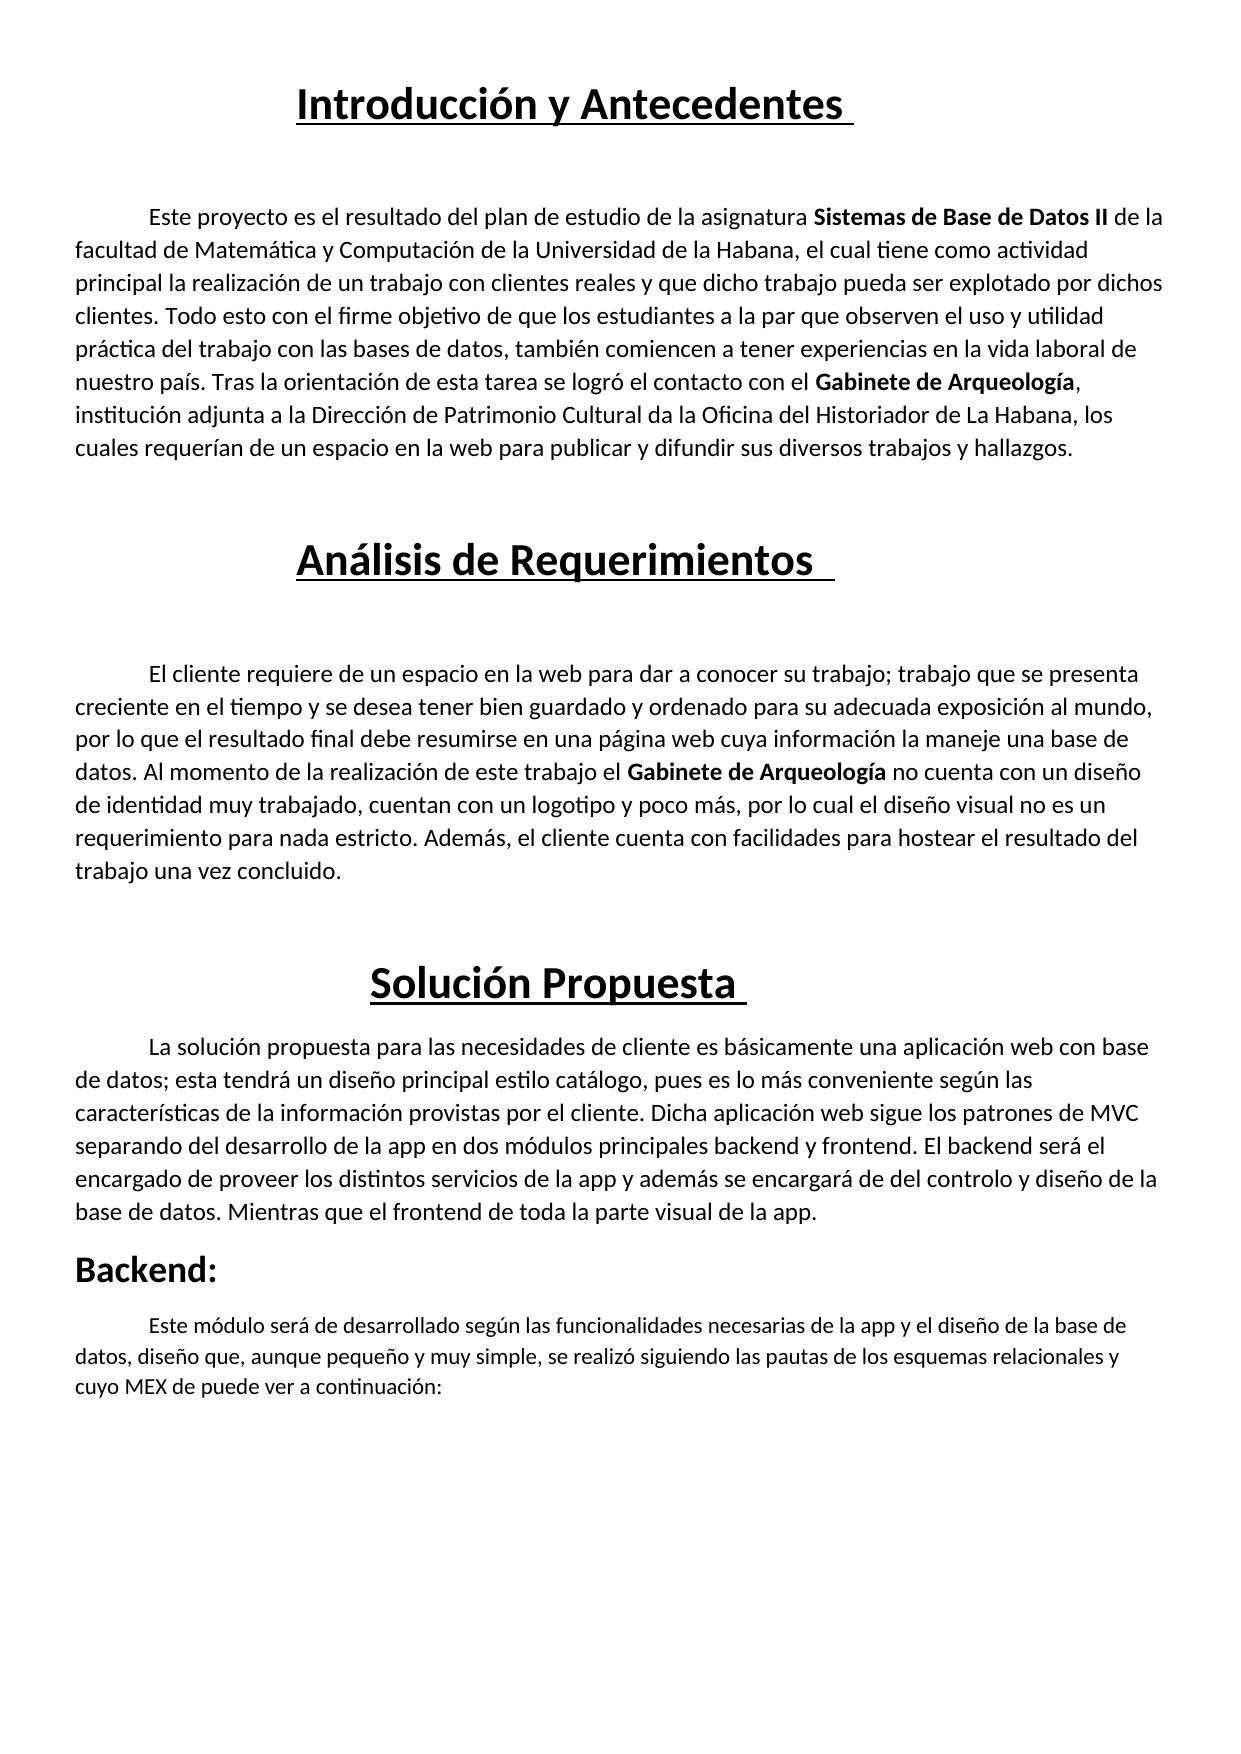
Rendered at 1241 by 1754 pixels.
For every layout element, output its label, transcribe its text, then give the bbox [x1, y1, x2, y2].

text La solución propuesta para las necesidades de cliente es básicamente una aplicación web con base de datos; esta tendrá un diseño principal estilo catálogo, pues es lo más conveniente según las características de la información provistas por el cliente. Dicha aplicación web sigue los patrones de MVC separando del desarrollo de la app en dos módulos principales backend y frontend. El backend será el encargado de proveer los distintos servicios de la app y además se encargará de del controlo y diseño de la base de datos. Mientras que el frontend de toda la parte visual de la app. [75, 1031, 1165, 1226]
text Introducción y Antecedentes [222, 75, 1165, 131]
text Este módulo será de desarrollado según las funcionalidades necesarias de la app y el diseño de la base de datos, diseño que, aunque pequeño y muy simple, se realizó siguiendo las pautas de los esquemas relacionales y cuyo MEX de puede ver a continuación: [75, 1312, 1165, 1400]
text Solución Propuesta [75, 954, 1165, 1010]
text Análisis de Requerimientos [222, 531, 1165, 587]
text Este proyecto es el resultado del plan de estudio de la asignatura Sistemas de Base de Datos II de la facultad de Matemática y Computación de la Universidad de la Habana, el cual tiene como actividad principal la realización de un trabajo con clientes reales y que dicho trabajo pueda ser explotado por dichos clientes. Todo esto con el firme objetivo de que los estudiantes a la par que observen el uso y utilidad práctica del trabajo con las bases de datos, también comiencen a tener experiencias en la vida laboral de nuestro país. Tras la orientación de esta tarea se logró el contacto con el Gabinete de Arqueología, institución adjunta a la Dirección de Patrimonio Cultural da la Oficina del Historiador de La Habana, los cuales requerían de un espacio en la web para publicar y difundir sus diversos trabajos y hallazgos. [75, 202, 1165, 462]
text El cliente requiere de un espacio en la web para dar a conocer su trabajo; trabajo que se presenta creciente en el tiempo y se desea tener bien guardado y ordenado para su adecuada exposición al mundo, por lo que el resultado final debe resumirse en una página web cuya información la maneje una base de datos. Al momento de la realización de este trabajo el Gabinete de Arqueología no cuenta con un diseño de identidad muy trabajado, cuentan con un logotipo y poco más, por lo cual el diseño visual no es un requerimiento para nada estricto. Además, el cliente cuenta con facilidades para hostear el resultado del trabajo una vez concluido. [75, 658, 1165, 886]
text Backend: [75, 1246, 1165, 1291]
